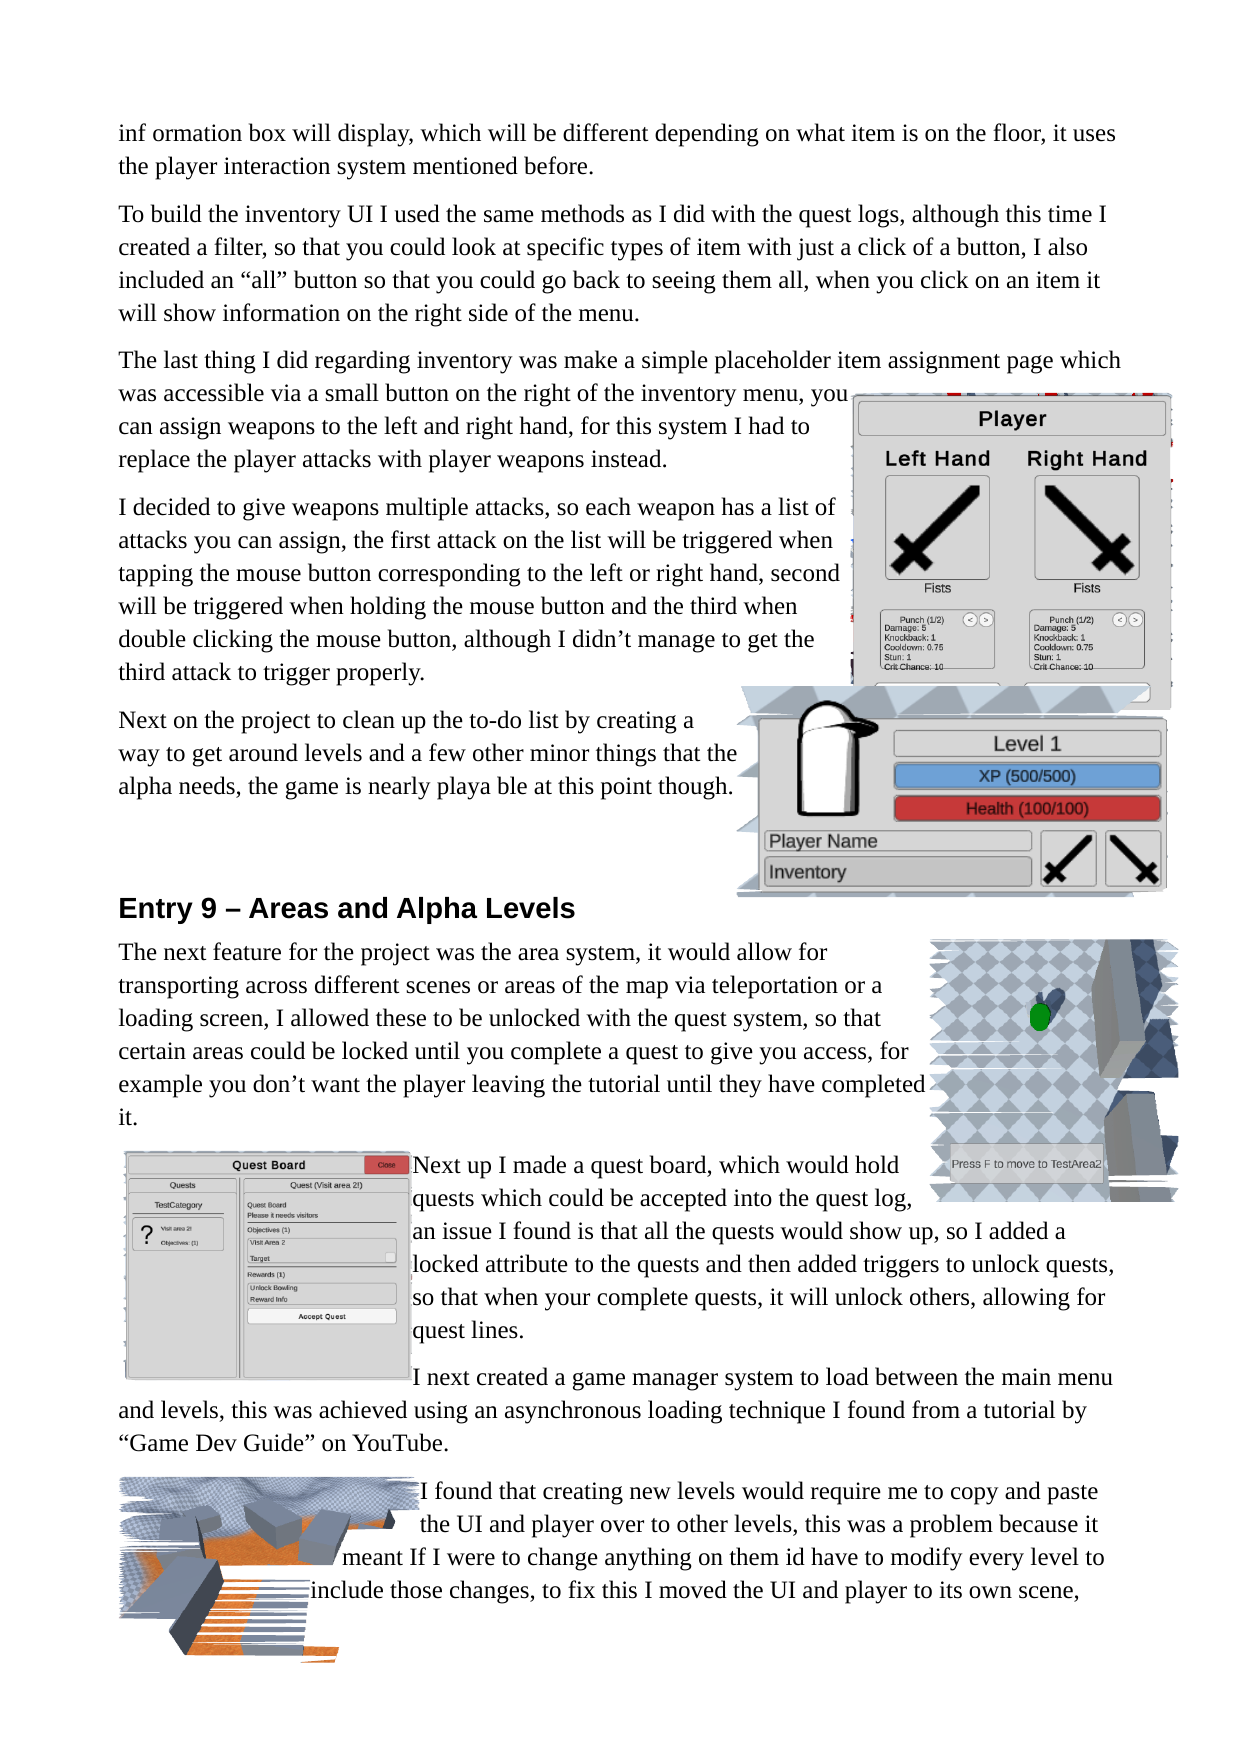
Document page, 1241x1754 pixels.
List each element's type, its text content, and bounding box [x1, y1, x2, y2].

text Next up I made a quest board, which would hold quests which could be accepted into the quest log, an issue I found is that all the quests would show up, so I added a locked attribute to the quests and then added triggers to unlock quests, so that when your complete quests, it will unlock others, allowing for quest lines. [409, 1150, 1122, 1344]
subtitle Entry 9 – Areas and Alpha Levels [118, 891, 1122, 924]
text The next feature for the project was the area system, it would allow for transporting across different scenes or areas of the map via teleportation or a loading screen, I allowed these to be unlocked with the quest system, so that certain areas could be locked until you complete a quest to give you access, for example you don’t want the player leaving the tutorial until they have completed it. [118, 937, 1122, 1131]
text I decided to give weapons multiple attacks, so each weapon has a list of attacks you can assign, the first attack on the list will be triggered when tapping the mouse button corresponding to the left or right hand, second will be triggered when holding the mouse button and the third when double clicking the mouse button, although I didn’t manage to get the third attack to trigger properly. [118, 492, 853, 686]
text To build the inventory UI I used the same methods as I did with the quest logs, although this time I created a filter, so that you could look at specific types of item with just a click of a button, I also included an “all” button so that you could go back to seeing them all, when you click on an item it will show information on the right side of the menu. [118, 199, 1122, 327]
text I found that creating new levels would require me to copy and paste the UI and player over to other levels, this was a problem because it meant If I were to change anything on them id have to modify every level to include those changes, to fix this I moved the UI and player to its own scene, [216, 1476, 1122, 1604]
text The last thing I did regarding inventory was make a simple placeholder item assignment page which was accessible via a small button on the right of the inventory menu, you can assign weapons to the left and right hand, for this system I had to replace the player attacks with player weapons instead. [118, 345, 1122, 473]
text I next created a game manager system to load between the main menu and levels, this was achieved using an asynchronous loading technique I found from a tutorial by “Game Dev Guide” on YouTube. [118, 1362, 1122, 1457]
text inf ormation box will display, which will be different depending on what item is on the floor, it uses the player interaction system mentioned before. [118, 118, 1122, 180]
text Next on the project to clean up the to-do list by creating a way to get around levels and a few other minor things that the alpha needs, the game is nearly playa ble at this point though. [118, 705, 766, 799]
